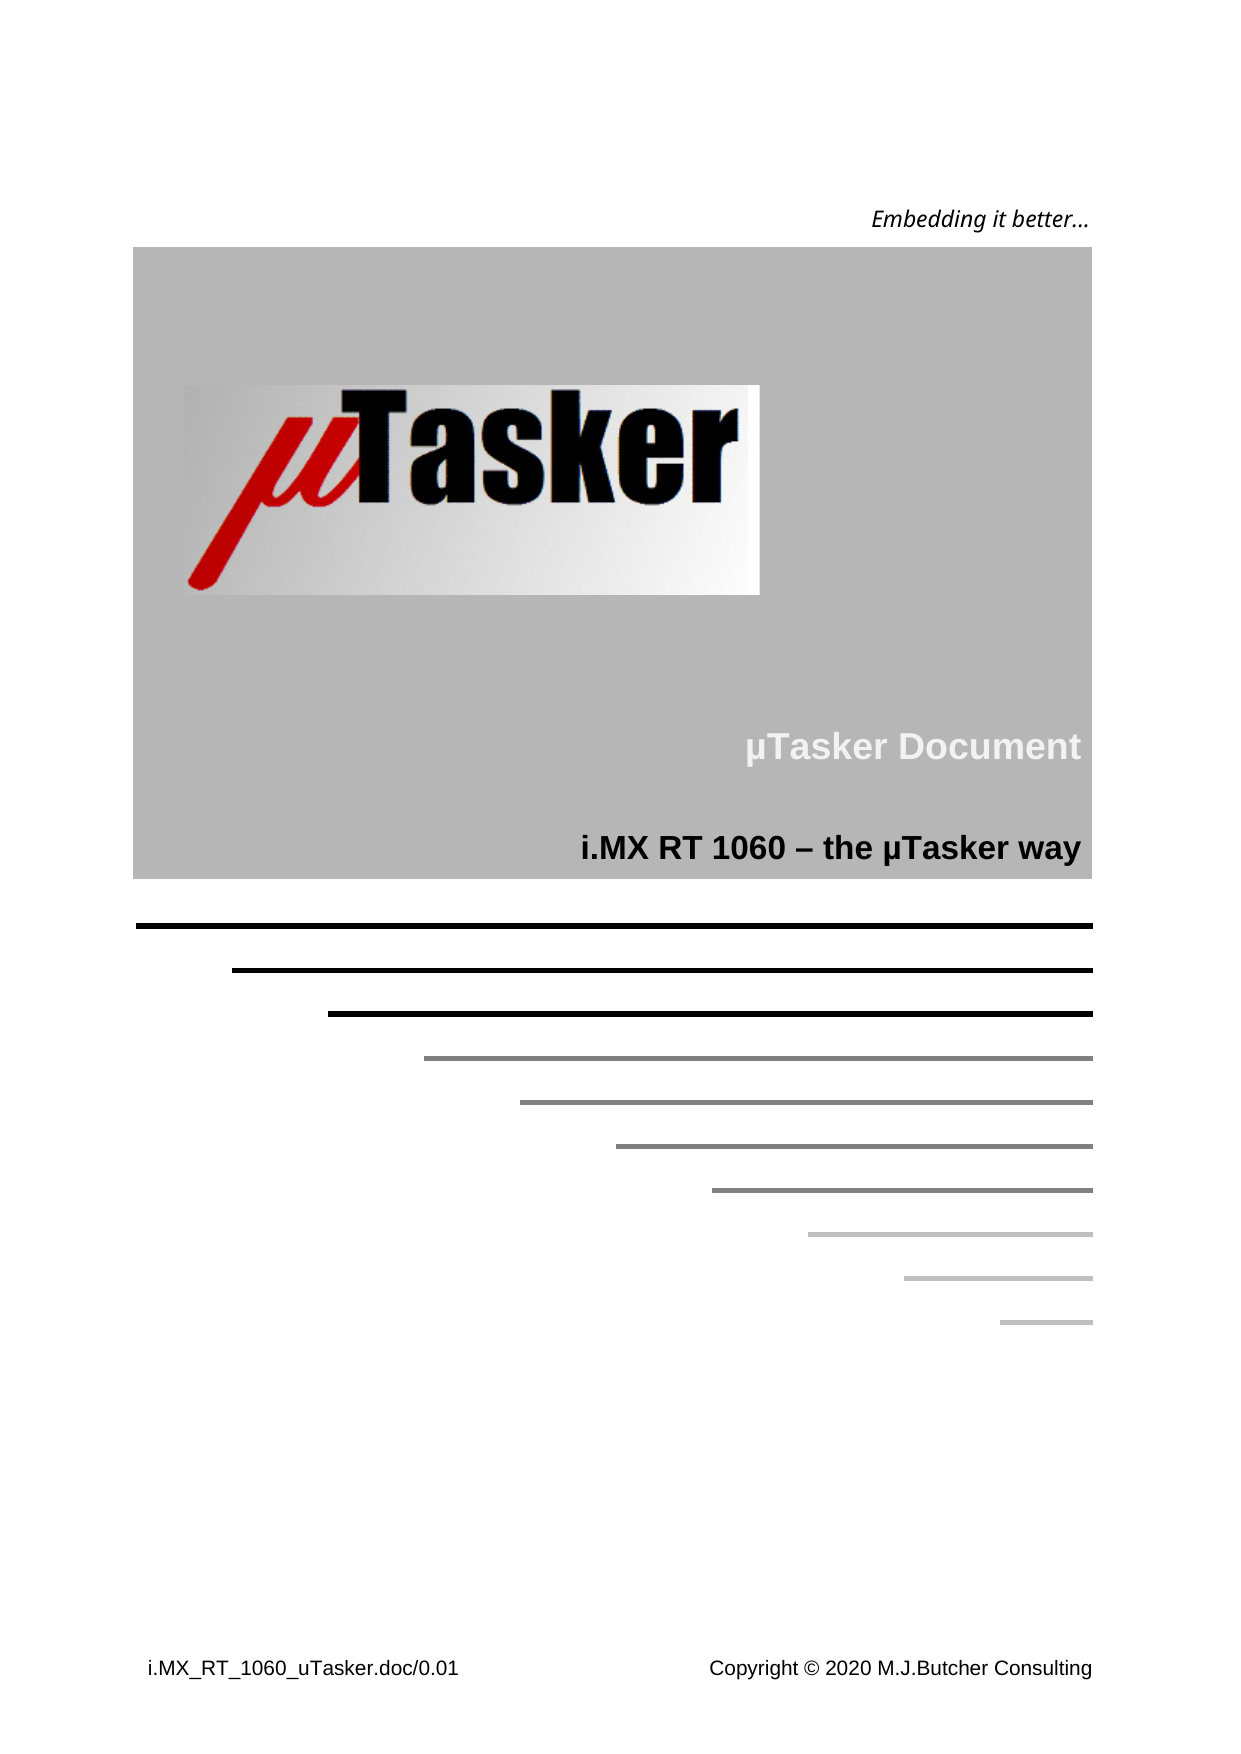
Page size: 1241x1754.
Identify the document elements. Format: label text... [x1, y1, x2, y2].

table_cell [904, 1061, 1000, 1099]
table_cell [1000, 1061, 1093, 1099]
table_cell [712, 1105, 808, 1144]
table_cell [904, 1149, 1000, 1188]
table_header [712, 929, 808, 967]
table_cell [232, 1100, 328, 1144]
table_cell [136, 1100, 232, 1144]
table_cell [712, 1232, 808, 1276]
table_cell [136, 1188, 232, 1232]
table_cell [616, 1017, 712, 1056]
table_cell [1000, 1149, 1093, 1188]
table_cell [808, 1061, 904, 1099]
table_cell [808, 1017, 904, 1056]
table_cell [328, 973, 424, 1011]
table_cell [808, 1237, 904, 1276]
table_cell [136, 1276, 232, 1320]
picture [183, 385, 760, 595]
table_cell [520, 973, 616, 1011]
table_cell [328, 1100, 424, 1144]
table_cell [328, 1144, 424, 1188]
table_header [328, 929, 424, 967]
table_cell [904, 1237, 1000, 1276]
table_header [808, 929, 904, 967]
table_header [232, 929, 328, 967]
table_cell [328, 1017, 424, 1056]
table_cell [328, 1276, 424, 1320]
table_cell [136, 968, 232, 1011]
table_cell [520, 1017, 616, 1056]
table_cell [232, 973, 328, 1011]
table_cell [328, 1232, 424, 1276]
table_cell [136, 1056, 232, 1099]
table_cell [904, 1105, 1000, 1144]
table_cell [520, 1188, 616, 1232]
table_header [424, 929, 520, 967]
table_cell [424, 1276, 520, 1320]
table_cell [808, 1105, 904, 1144]
text Embedding it better... [148, 203, 1093, 234]
table_header [133, 247, 1092, 724]
table_cell [424, 1100, 520, 1144]
table_cell [712, 1061, 808, 1099]
table_cell [520, 1061, 616, 1099]
table_cell [616, 1061, 712, 1099]
table_cell [712, 1017, 808, 1056]
table_cell [136, 1232, 232, 1276]
table_cell [616, 1232, 712, 1276]
table_cell [136, 1144, 232, 1188]
table_cell [1000, 1105, 1093, 1144]
table_cell [712, 973, 808, 1011]
table_header [616, 929, 712, 967]
table_cell [1000, 1281, 1093, 1320]
table_header [520, 929, 616, 967]
table_cell [808, 1193, 904, 1232]
table_cell [616, 973, 712, 1011]
table_cell [808, 1149, 904, 1188]
table_cell [424, 1017, 520, 1056]
table_cell [232, 1188, 328, 1232]
table_cell [712, 1149, 808, 1188]
table_cell [904, 1017, 1000, 1056]
table_cell [232, 1144, 328, 1188]
table_cell [904, 973, 1000, 1011]
table_cell [1000, 1237, 1093, 1276]
table_cell [1000, 1017, 1093, 1056]
table_cell [424, 1188, 520, 1232]
table_cell [808, 1276, 904, 1320]
table_cell µTasker Document [133, 724, 1092, 828]
table_cell [232, 1056, 328, 1099]
table_cell [808, 973, 904, 1011]
table_cell [520, 1232, 616, 1276]
table_cell i.MX RT 1060 – the µTasker way [133, 828, 1092, 879]
table_cell [232, 1232, 328, 1276]
table_cell [904, 1281, 1000, 1320]
table_cell [424, 973, 520, 1011]
table_cell [232, 1276, 328, 1320]
table_cell [424, 1232, 520, 1276]
table_header [904, 929, 1000, 967]
table_header [1000, 929, 1093, 967]
table_cell [1000, 1193, 1093, 1232]
table_cell [712, 1276, 808, 1320]
table_cell [616, 1188, 712, 1232]
table_cell [136, 1011, 232, 1056]
table_cell [328, 1056, 424, 1099]
table_header [136, 929, 232, 967]
table_cell [616, 1149, 712, 1188]
table_cell [520, 1144, 616, 1188]
table_cell [904, 1193, 1000, 1232]
table_cell [424, 1061, 520, 1099]
table_cell [520, 1276, 616, 1320]
table_cell [616, 1105, 712, 1144]
table_cell [616, 1276, 712, 1320]
table_cell [328, 1188, 424, 1232]
table_cell [232, 1011, 328, 1056]
table_cell [520, 1105, 616, 1144]
table_cell [1000, 973, 1093, 1011]
table_cell [424, 1144, 520, 1188]
table_cell [712, 1193, 808, 1232]
